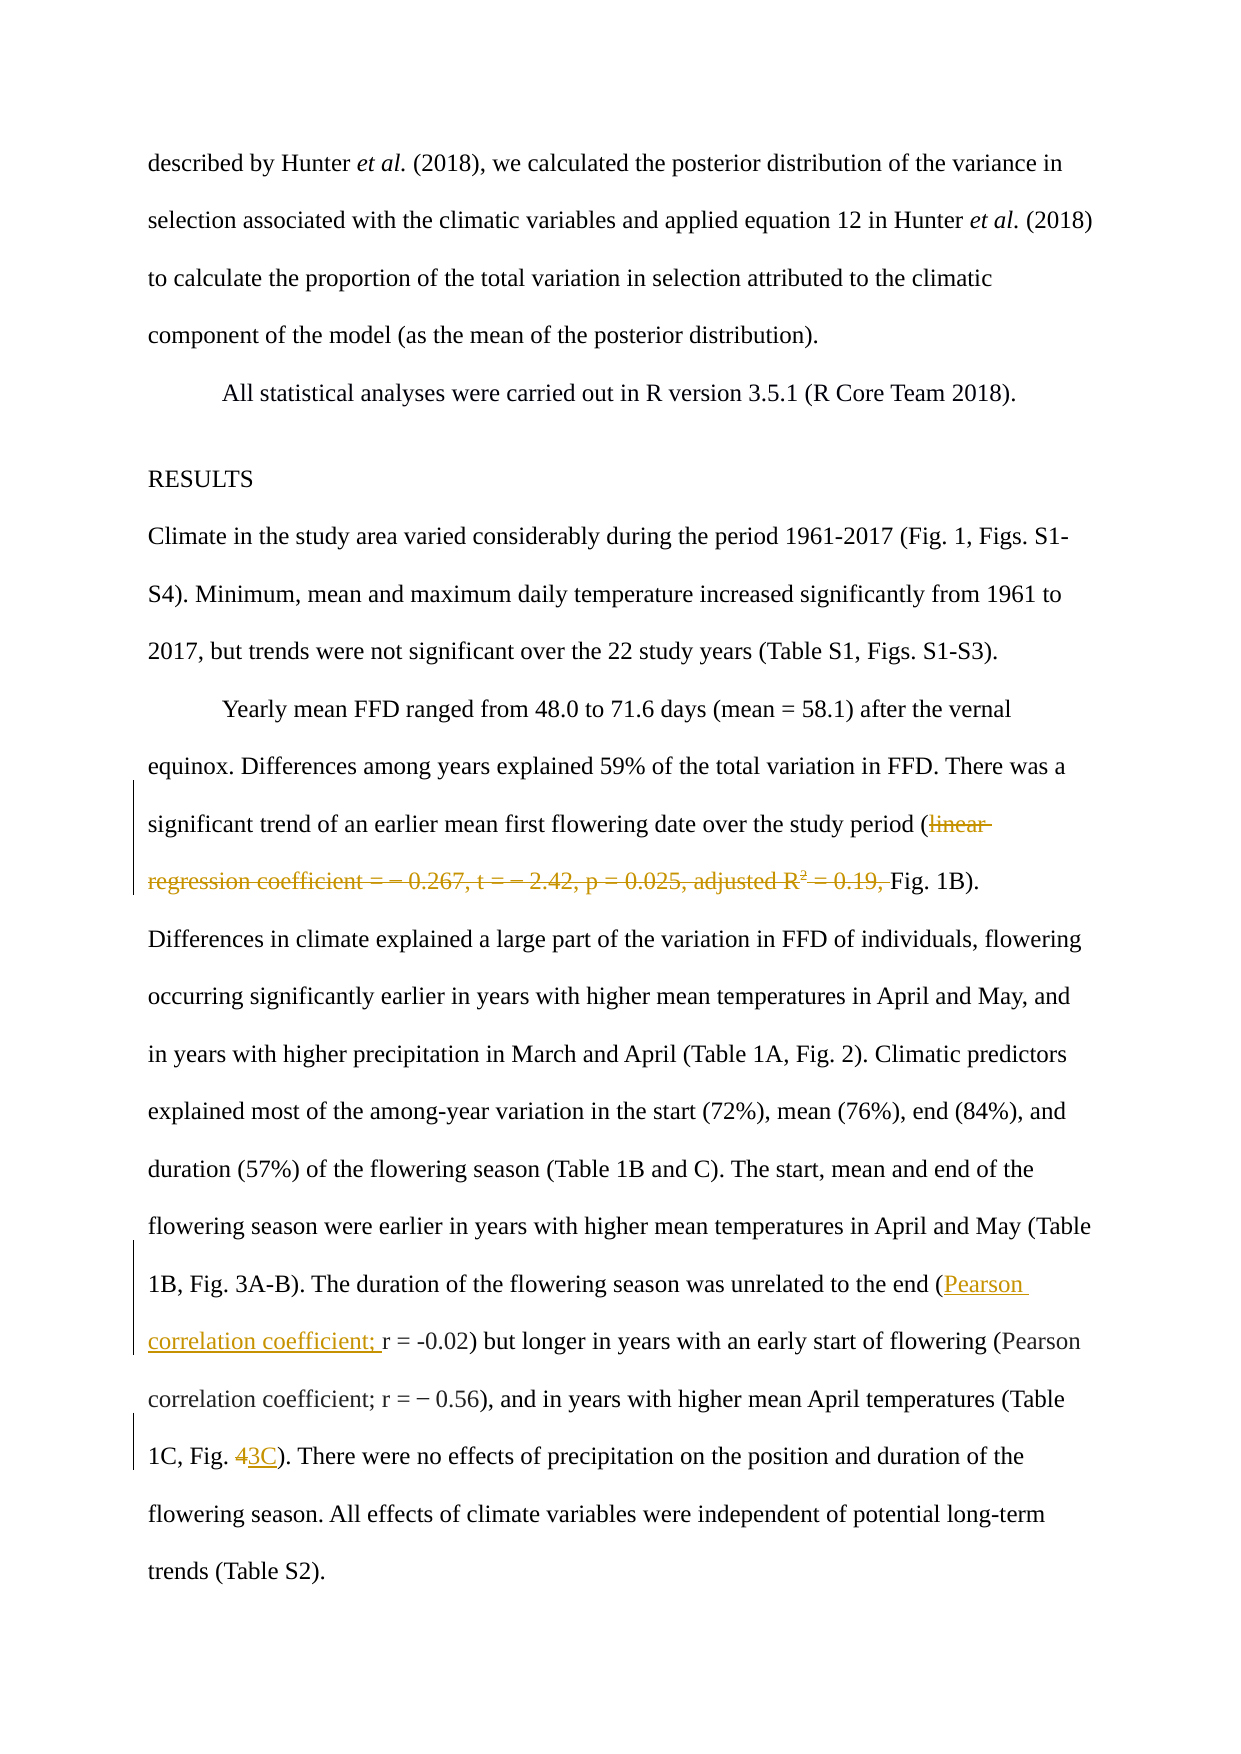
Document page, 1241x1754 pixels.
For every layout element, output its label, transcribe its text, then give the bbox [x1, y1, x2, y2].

text Yearly mean FFD ranged from 48.0 to 71.6 days (mean = 58.1) after the vernal equinox. Differences among years explained 59% of the total variation in FFD. There was a significant trend of an earlier mean first flowering date over the study period (Fig. 1B). Differences in climate explained a large part of the variation in FFD of individuals, flowering occurring significantly earlier in years with higher mean temperatures in April and May, and in years with higher precipitation in March and April (Table 1A, Fig. 2). Climatic predictors explained most of the among-year variation in the start (72%), mean (76%), end (84%), and duration (57%) of the flowering season (Table 1B and C). The start, mean and end of the flowering season were earlier in years with higher mean temperatures in April and May (Table 1B, Fig. 3A-B). The duration of the flowering season was unrelated to the end (Pearson correlation coefficient; r = -0.02) but longer in years with an early start of flowering (Pearson correlation coefficient; r = ̶ 0.56), and in years with higher mean April temperatures (Table 1C, Fig. 3C). There were no effects of precipitation on the position and duration of the flowering season. All effects of climate variables were independent of potential long-term trends (Table S2). [148, 694, 1092, 1585]
text described by Hunter et al. (2018), we calculated the posterior distribution of the variance in selection associated with the climatic variables and applied equation 12 in Hunter et al. (2018) to calculate the proportion of the total variation in selection attributed to the climatic component of the model (as the mean of the posterior distribution). [148, 148, 1092, 349]
text Climate in the study area varied considerably during the period 1961-2017 (Fig. 1, Figs. S1-S4). Minimum, mean and maximum daily temperature increased significantly from 1961 to 2017, but trends were not significant over the 22 study years (Table S1, Figs. S1-S3). [148, 521, 1092, 665]
text All statistical analyses were carried out in R version 3.5.1 (R Core Team 2018). [148, 378, 1092, 406]
text RESULTS [148, 464, 1092, 493]
